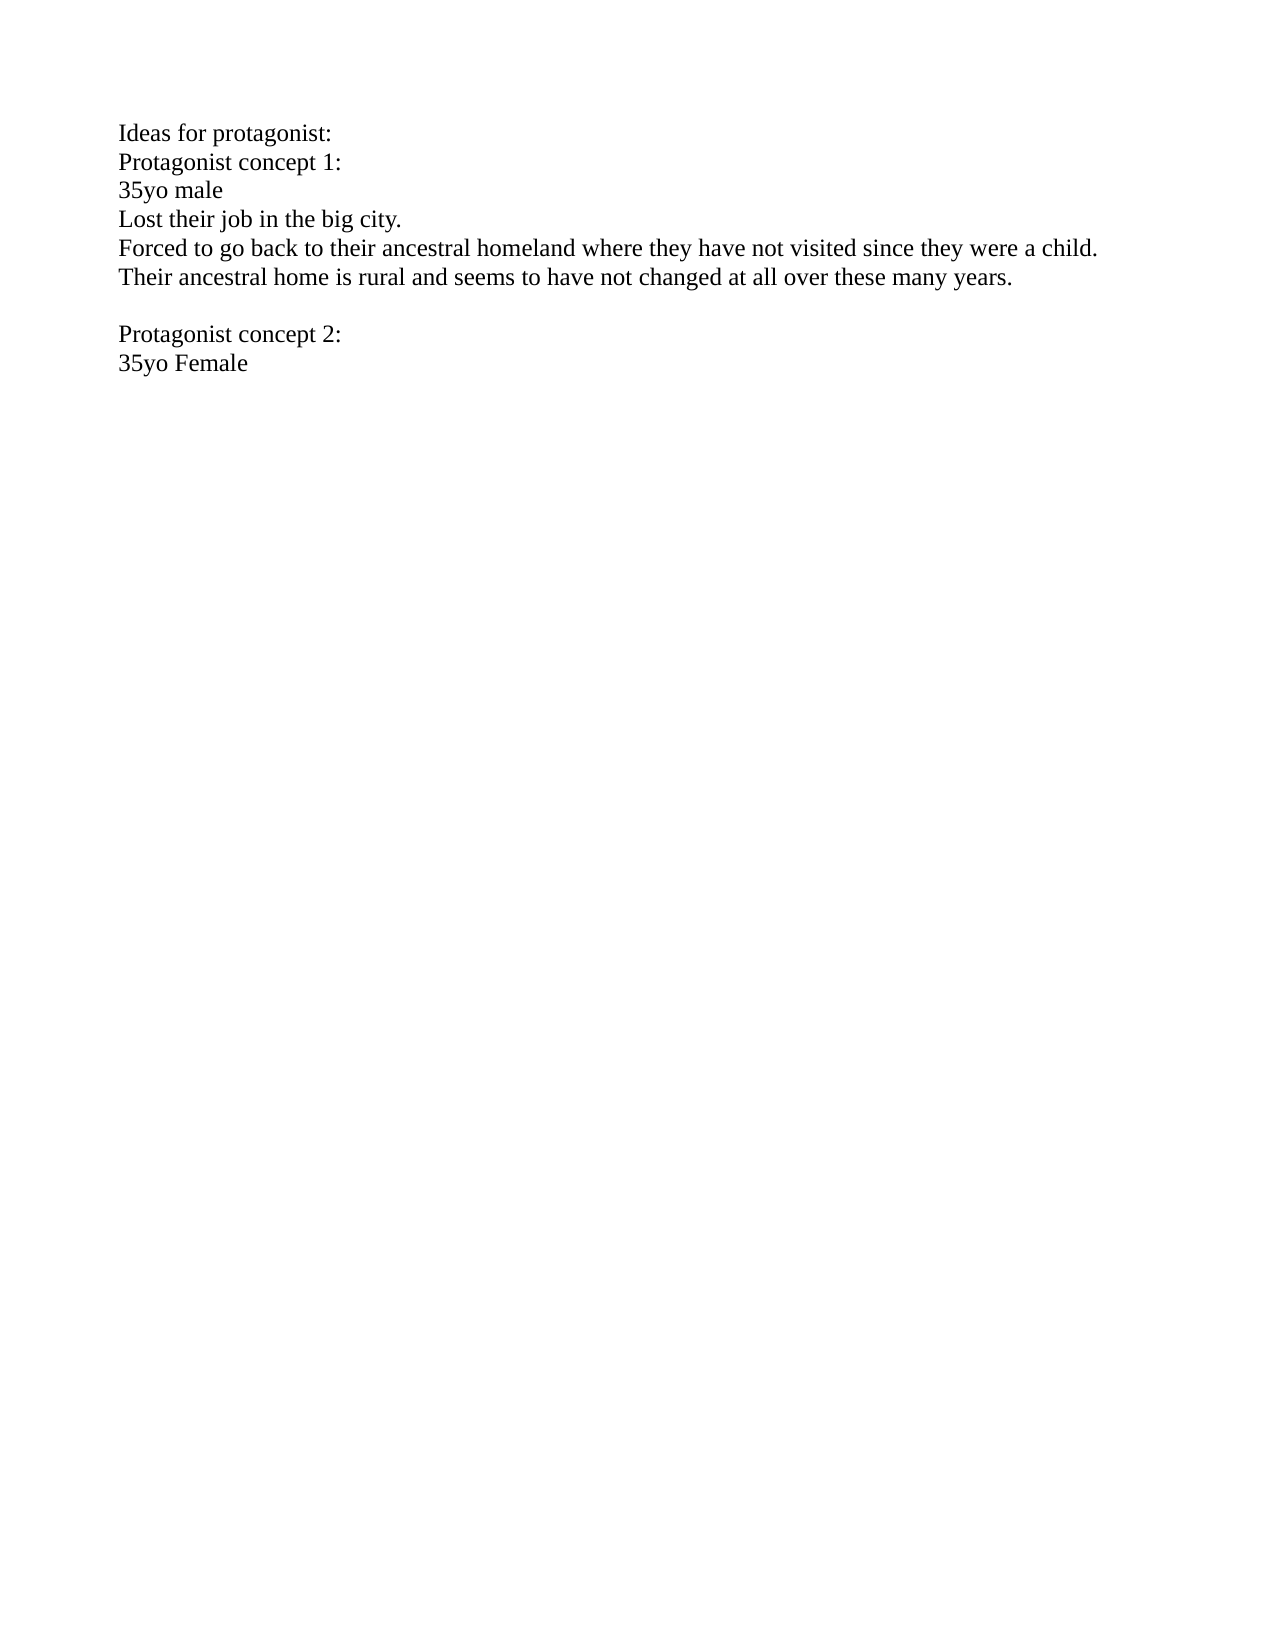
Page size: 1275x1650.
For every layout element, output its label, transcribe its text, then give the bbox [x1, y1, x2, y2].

text 35yo Female [118, 348, 1157, 377]
text Ideas for protagonist: [118, 118, 1157, 147]
text Protagonist concept 2: [118, 319, 1157, 348]
text 35yo male [118, 176, 1157, 204]
text Lost their job in the big city. [118, 204, 1157, 233]
text Protagonist concept 1: [118, 147, 1157, 176]
text Forced to go back to their ancestral homeland where they have not visited since they were a child. Their ancestral home is rural and seems to have not changed at all over these many years. [118, 233, 1157, 291]
